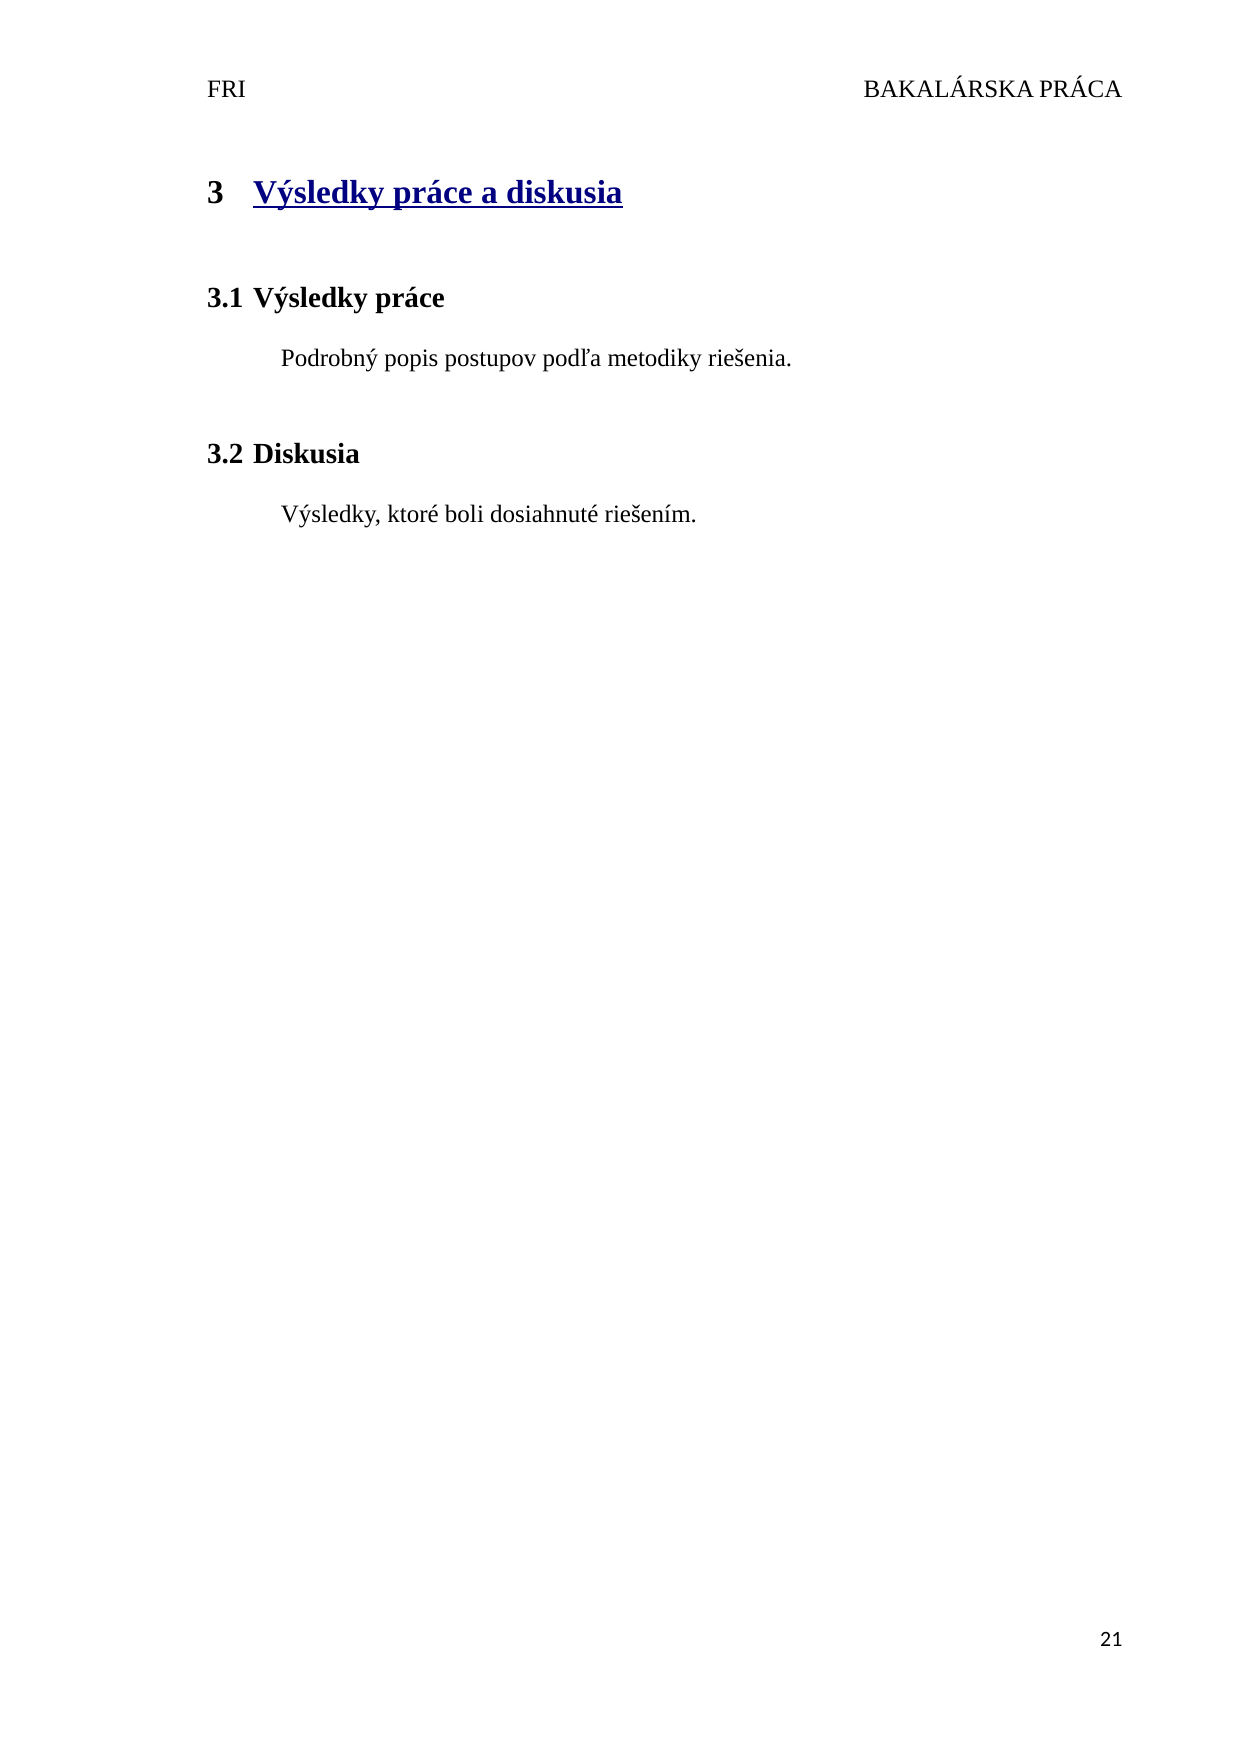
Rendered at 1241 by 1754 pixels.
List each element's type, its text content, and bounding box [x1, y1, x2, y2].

subtitle Výsledky práce a diskusia [207, 173, 1122, 211]
text Podrobný popis postupov podľa metodiky riešenia. [207, 343, 1122, 372]
subtitle Výsledky práce [207, 280, 1122, 314]
text Výsledky, ktoré boli dosiahnuté riešením. [207, 499, 1122, 528]
subtitle Diskusia [207, 436, 1122, 470]
